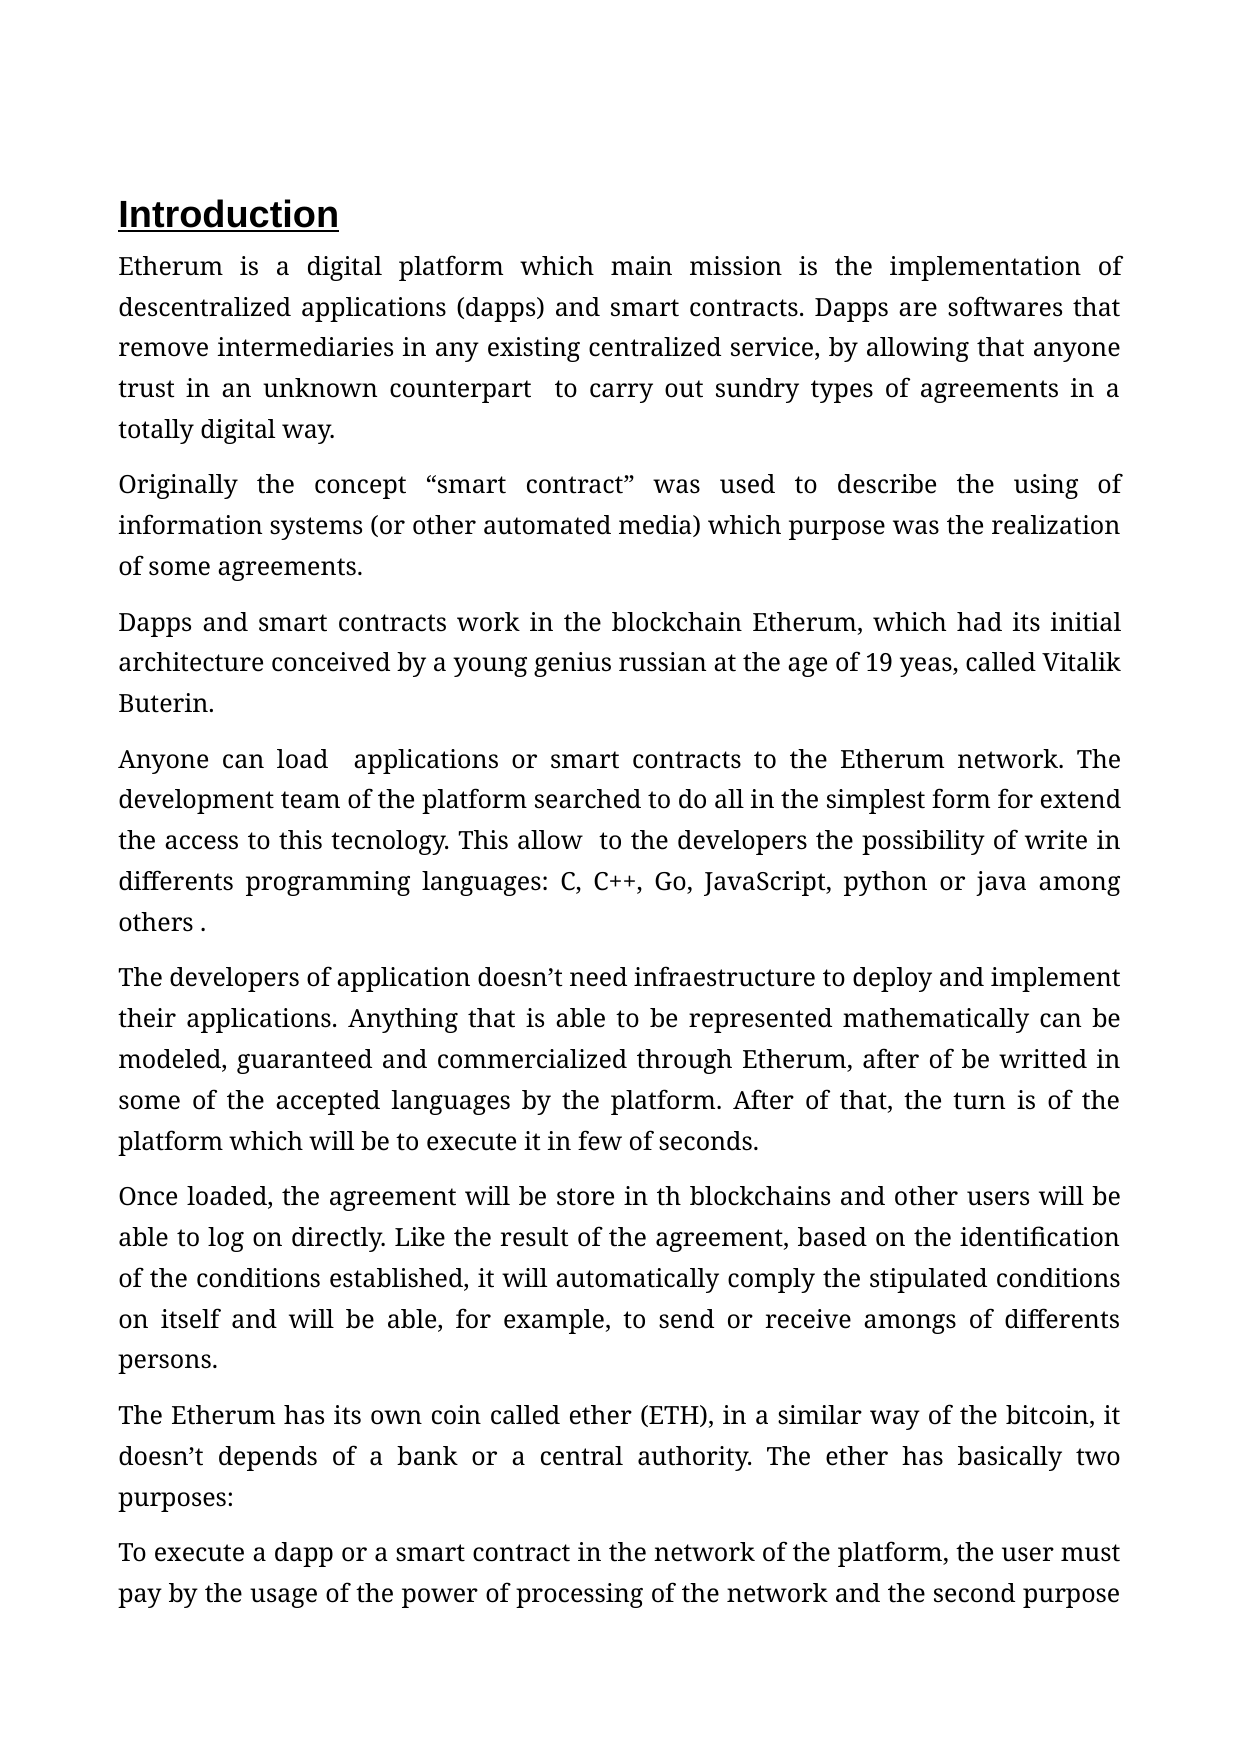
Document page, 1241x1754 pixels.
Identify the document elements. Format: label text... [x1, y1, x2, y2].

subtitle Introduction [118, 192, 1122, 236]
text Anyone can load applications or smart contracts to the Etherum network. The development team of the platform searched to do all in the simplest form for extend the access to this tecnology. This allow to the developers the possibility of write in differents programming languages: C, C++, Go, JavaScript, python or java among others . [118, 741, 1122, 939]
text Once loaded, the agreement will be store in th blockchains and other users will be able to log on directly. Like the result of the agreement, based on the identification of the conditions established, it will automatically comply the stipulated conditions on itself and will be able, for example, to send or receive amongs of differents persons. [118, 1179, 1122, 1376]
text Originally the concept “smart contract” was used to describe the using of information systems (or other automated media) which purpose was the realization of some agreements. [118, 467, 1122, 583]
text To execute a dapp or a smart contract in the network of the platform, the user must pay by the usage of the power of processing of the network and the second purpose [118, 1534, 1122, 1609]
text The developers of application doesn’t need infraestructure to deploy and implement their applications. Anything that is able to be represented mathematically can be modeled, guaranteed and commercialized through Etherum, after of be writted in some of the accepted languages by the platform. After of that, the turn is of the platform which will be to execute it in few of seconds. [118, 960, 1122, 1157]
text Etherum is a digital platform which main mission is the implementation of descentralized applications (dapps) and smart contracts. Dapps are softwares that remove intermediaries in any existing centralized service, by allowing that anyone trust in an unknown counterpart to carry out sundry types of agreements in a totally digital way. [118, 248, 1122, 446]
text The Etherum has its own coin called ether (ETH), in a similar way of the bitcoin, it doesn’t depends of a bank or a central authority. The ether has basically two purposes: [118, 1397, 1122, 1513]
text Dapps and smart contracts work in the blockchain Etherum, which had its initial architecture conceived by a young genius russian at the age of 19 yeas, called Vitalik Buterin. [118, 604, 1122, 720]
